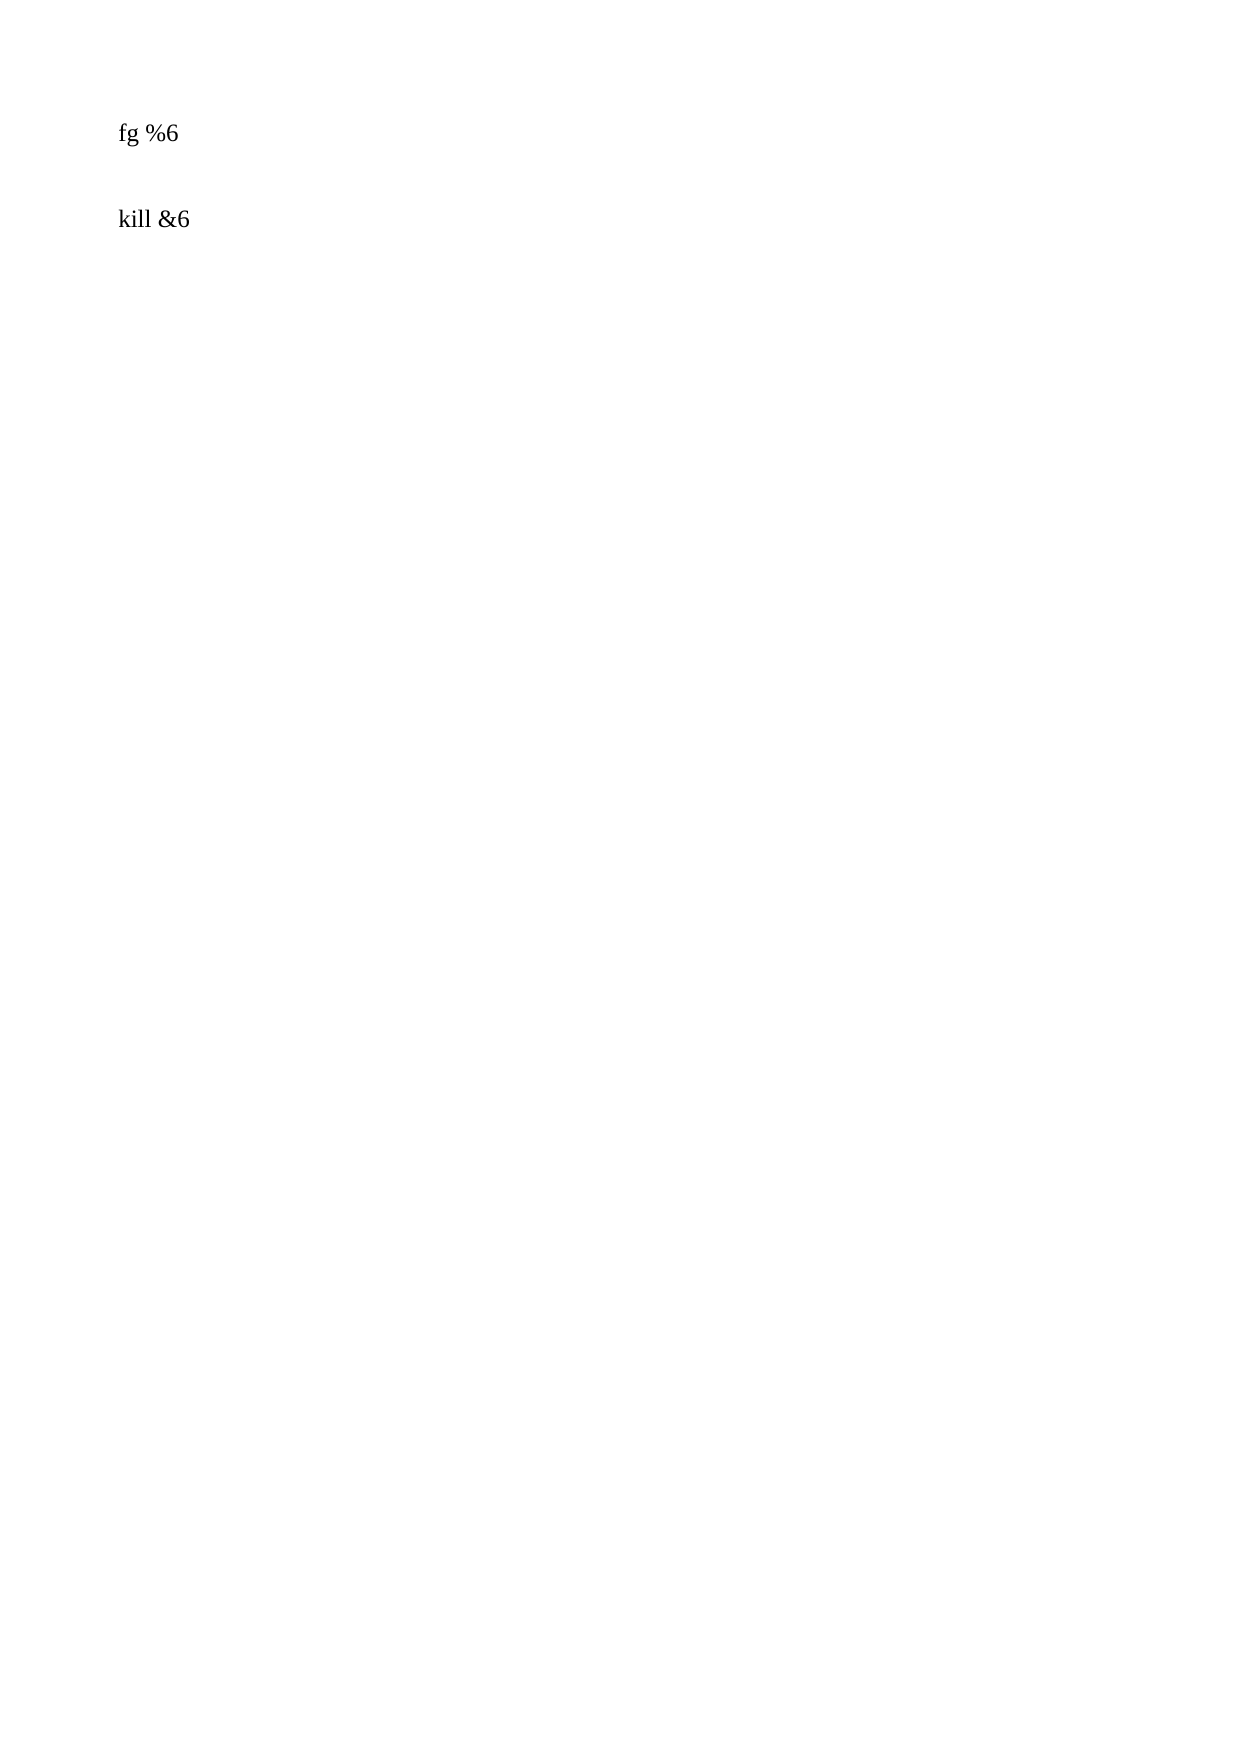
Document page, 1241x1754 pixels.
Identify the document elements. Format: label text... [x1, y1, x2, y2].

text fg %6 [118, 118, 1122, 147]
text kill &6 [118, 204, 1122, 233]
